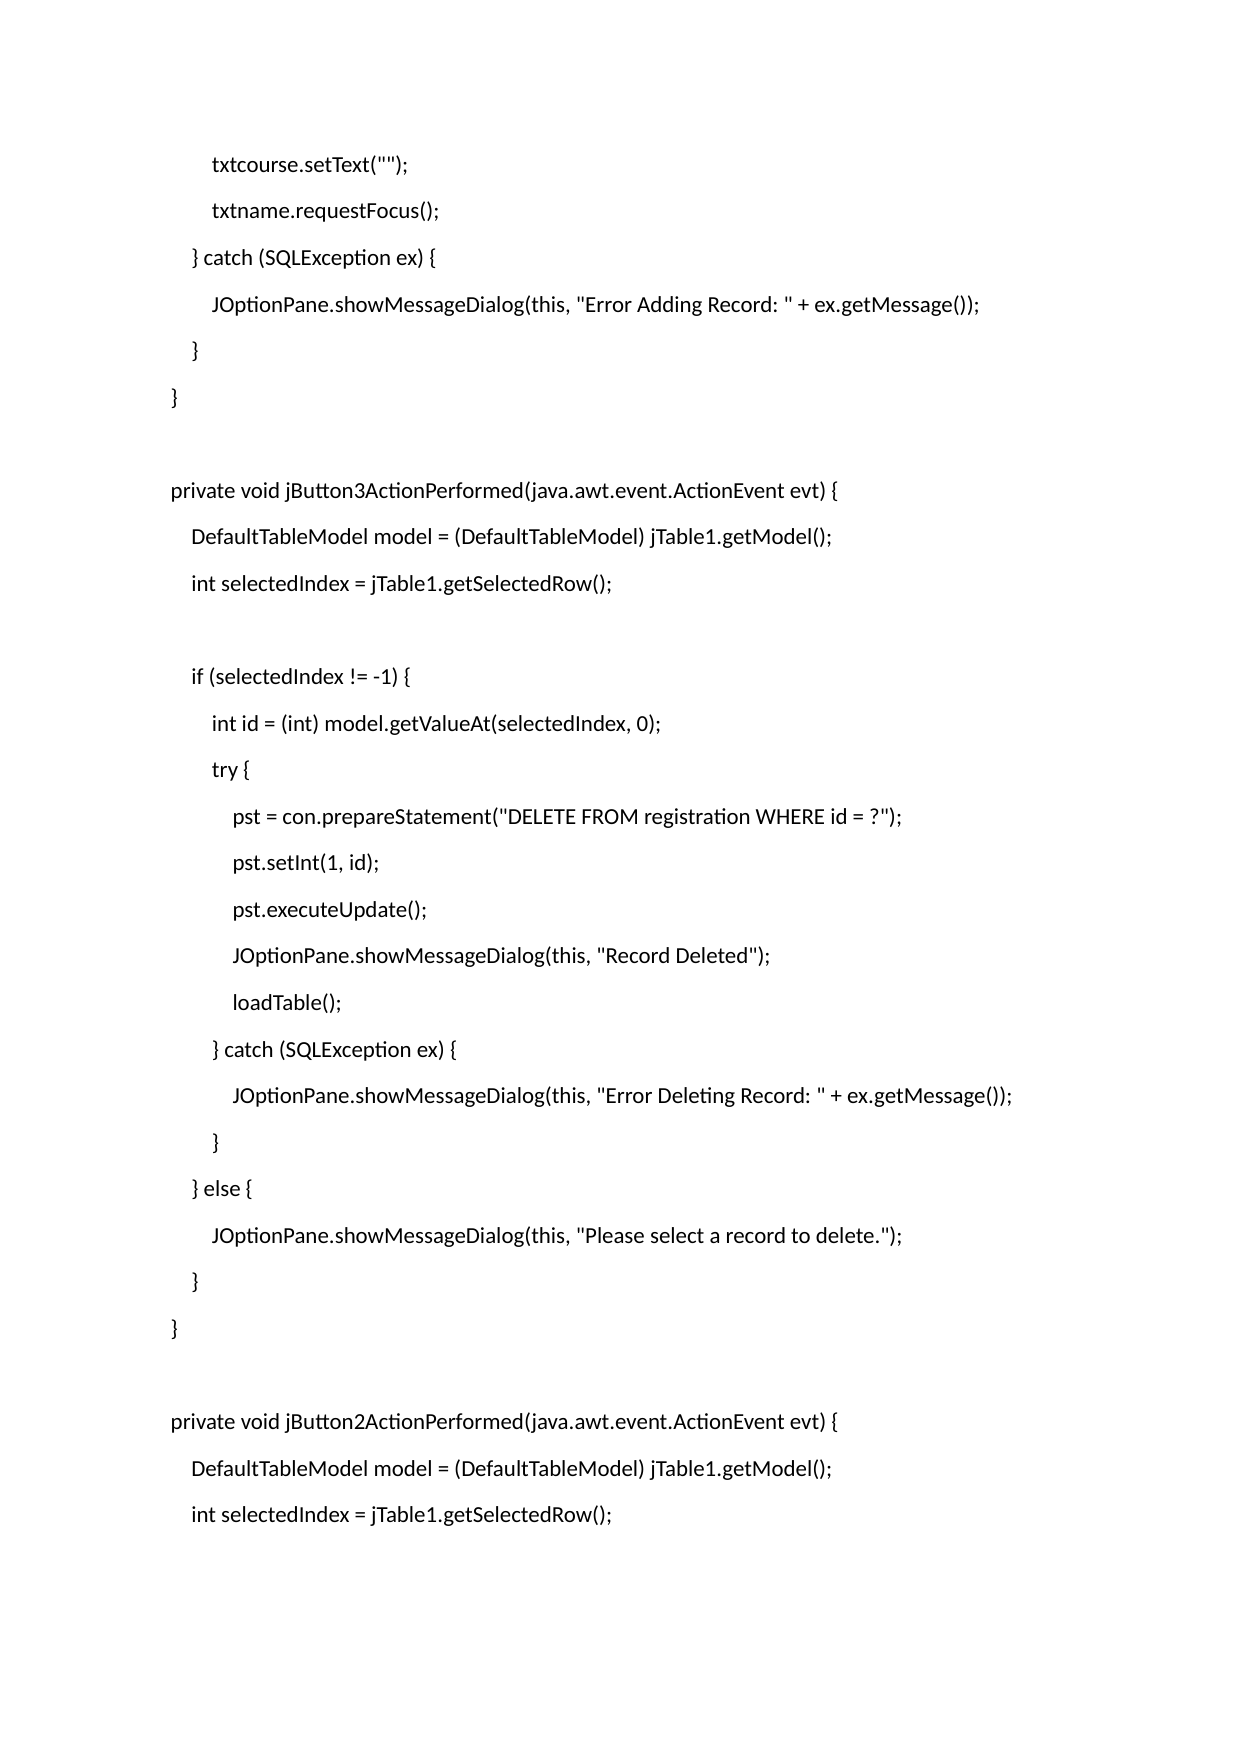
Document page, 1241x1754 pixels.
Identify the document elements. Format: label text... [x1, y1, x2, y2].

text } [150, 1128, 1090, 1156]
text if (selectedIndex != -1) { [150, 662, 1090, 690]
text } catch (SQLException ex) { [150, 243, 1090, 271]
text int id = (int) model.getValueAt(selectedIndex, 0); [150, 709, 1090, 737]
text JOptionPane.showMessageDialog(this, "Please select a record to delete."); [150, 1221, 1090, 1249]
text try { [150, 755, 1090, 783]
text } [150, 383, 1090, 411]
text JOptionPane.showMessageDialog(this, "Record Deleted"); [150, 942, 1090, 969]
text int selectedIndex = jTable1.getSelectedRow(); [150, 569, 1090, 597]
text pst.executeUpdate(); [150, 895, 1090, 923]
text } [150, 1267, 1090, 1296]
text txtname.requestFocus(); [150, 197, 1090, 224]
text } [150, 1314, 1090, 1342]
text pst = con.prepareStatement("DELETE FROM registration WHERE id = ?"); [150, 802, 1090, 830]
text DefaultTableModel model = (DefaultTableModel) jTable1.getModel(); [150, 522, 1090, 551]
text loadTable(); [150, 988, 1090, 1016]
text JOptionPane.showMessageDialog(this, "Error Deleting Record: " + ex.getMessage()); [150, 1081, 1090, 1109]
text private void jButton2ActionPerformed(java.awt.event.ActionEvent evt) { [150, 1407, 1090, 1435]
text DefaultTableModel model = (DefaultTableModel) jTable1.getModel(); [150, 1454, 1090, 1482]
text txtcourse.setText(""); [150, 150, 1090, 178]
text int selectedIndex = jTable1.getSelectedRow(); [150, 1500, 1090, 1528]
text pst.setInt(1, id); [150, 848, 1090, 876]
text } else { [150, 1174, 1090, 1202]
text private void jButton3ActionPerformed(java.awt.event.ActionEvent evt) { [150, 476, 1090, 504]
text } catch (SQLException ex) { [150, 1035, 1090, 1063]
text JOptionPane.showMessageDialog(this, "Error Adding Record: " + ex.getMessage()); [150, 290, 1090, 318]
text } [150, 336, 1090, 364]
